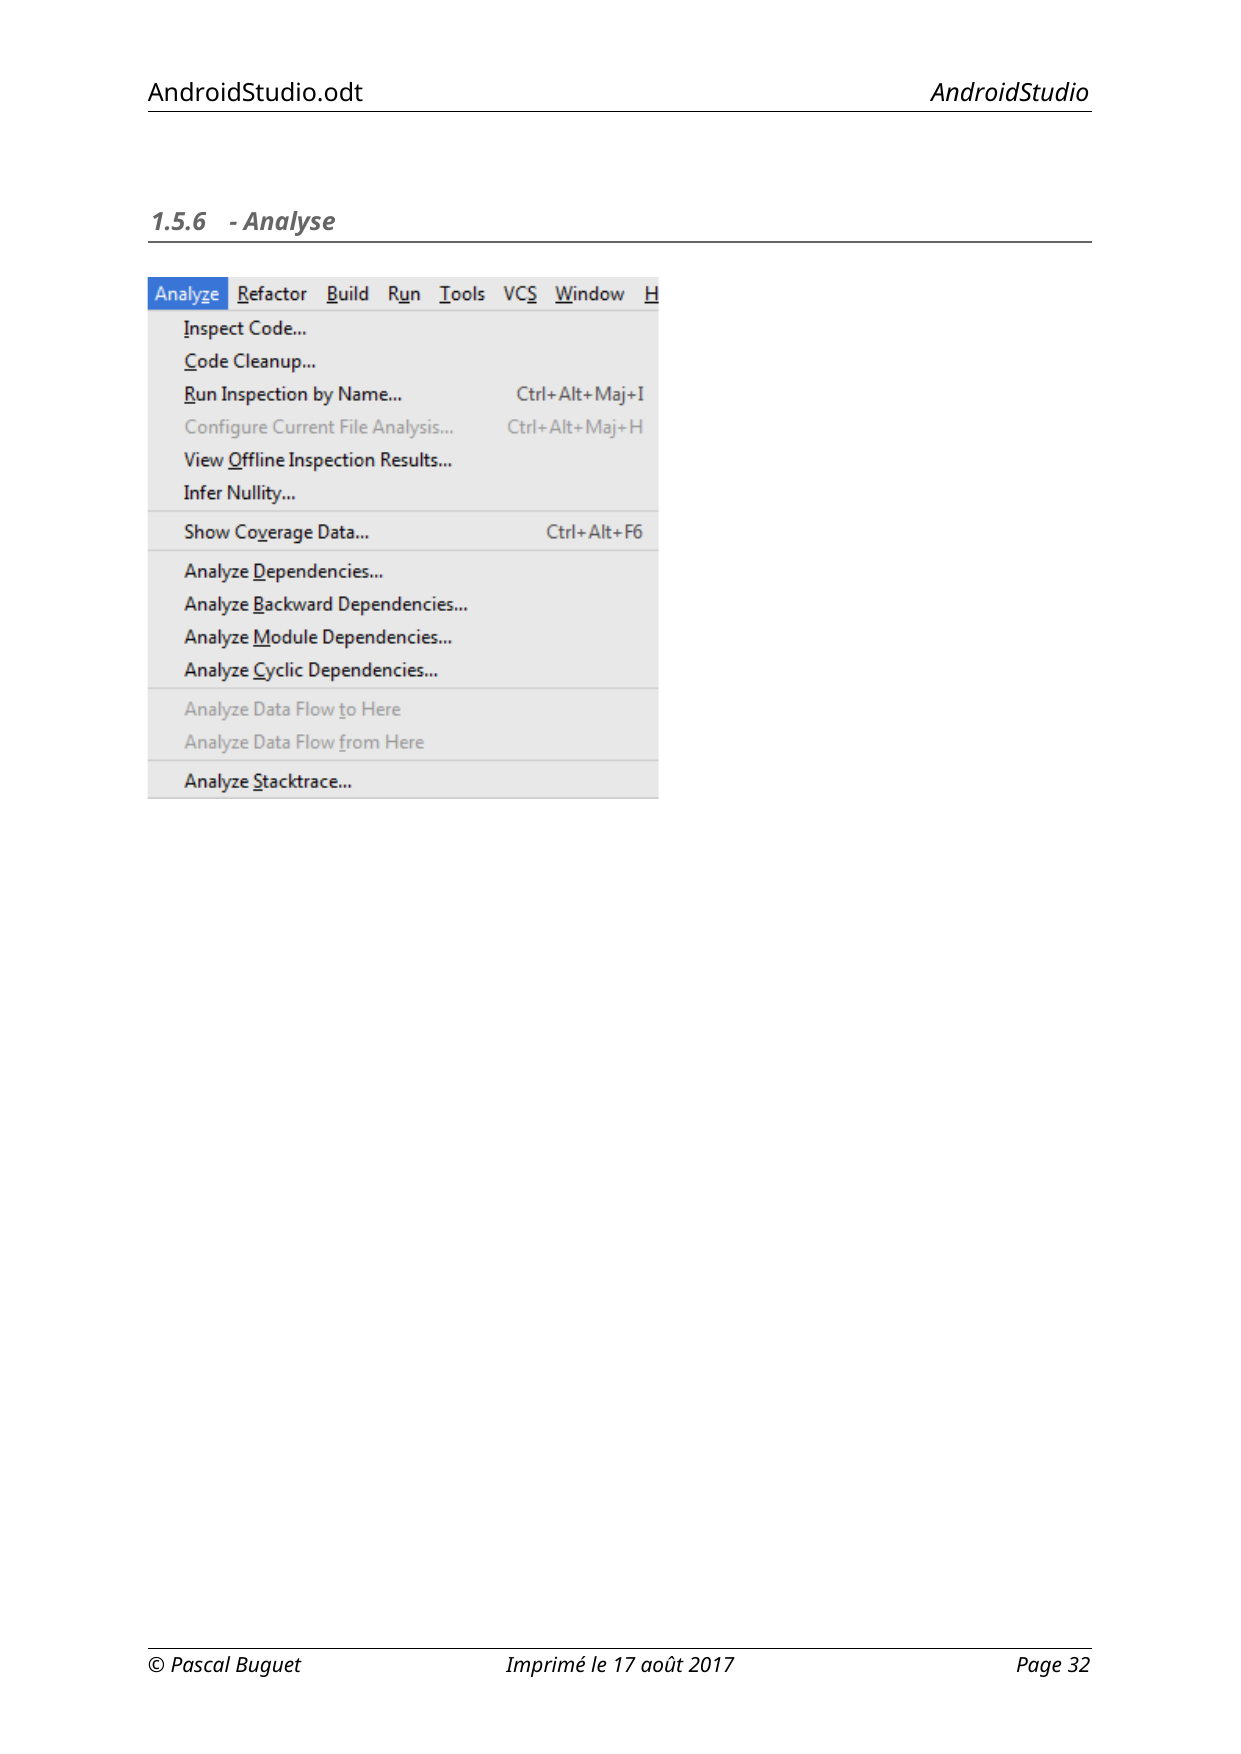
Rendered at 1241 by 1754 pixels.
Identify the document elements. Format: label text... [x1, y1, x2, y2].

subtitle - Analyse [148, 201, 1092, 241]
picture [147, 277, 659, 799]
